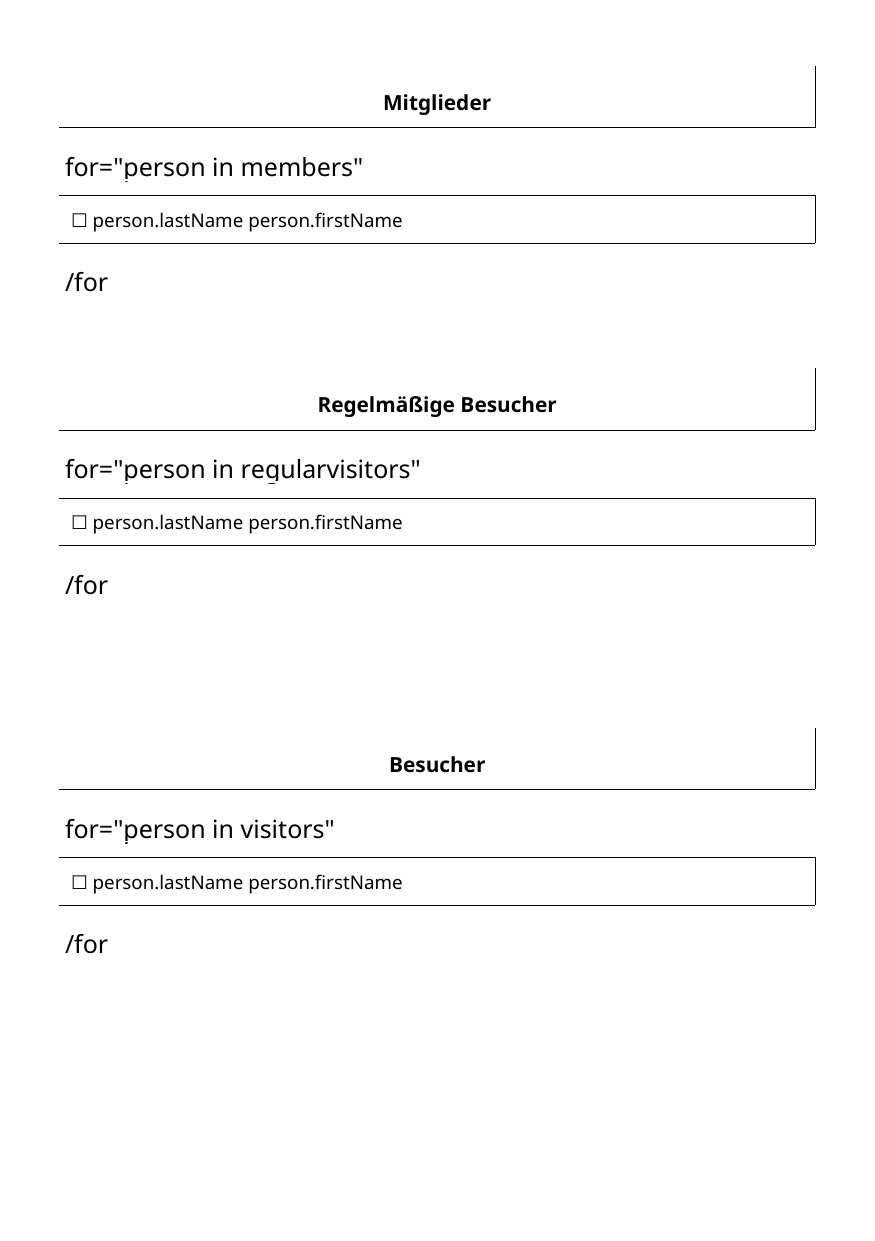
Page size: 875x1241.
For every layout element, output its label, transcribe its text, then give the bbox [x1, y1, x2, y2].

table_header Mitglieder [59, 66, 815, 127]
table_cell for="person in regularvisitors" [59, 431, 815, 497]
table_cell ☐ person.lastName person.firstName [59, 499, 815, 545]
table_cell for="person in members" [59, 128, 815, 195]
table_header Besucher [59, 728, 815, 789]
table_cell /for [59, 244, 815, 311]
table_cell ☐ person.lastName person.firstName [59, 196, 815, 243]
table_cell ☐ person.lastName person.firstName [59, 858, 815, 904]
table_cell for="person in visitors" [59, 790, 815, 857]
table_cell /for [59, 546, 815, 613]
table_cell /for [59, 906, 815, 972]
table_header Regelmäßige Besucher [59, 368, 815, 429]
